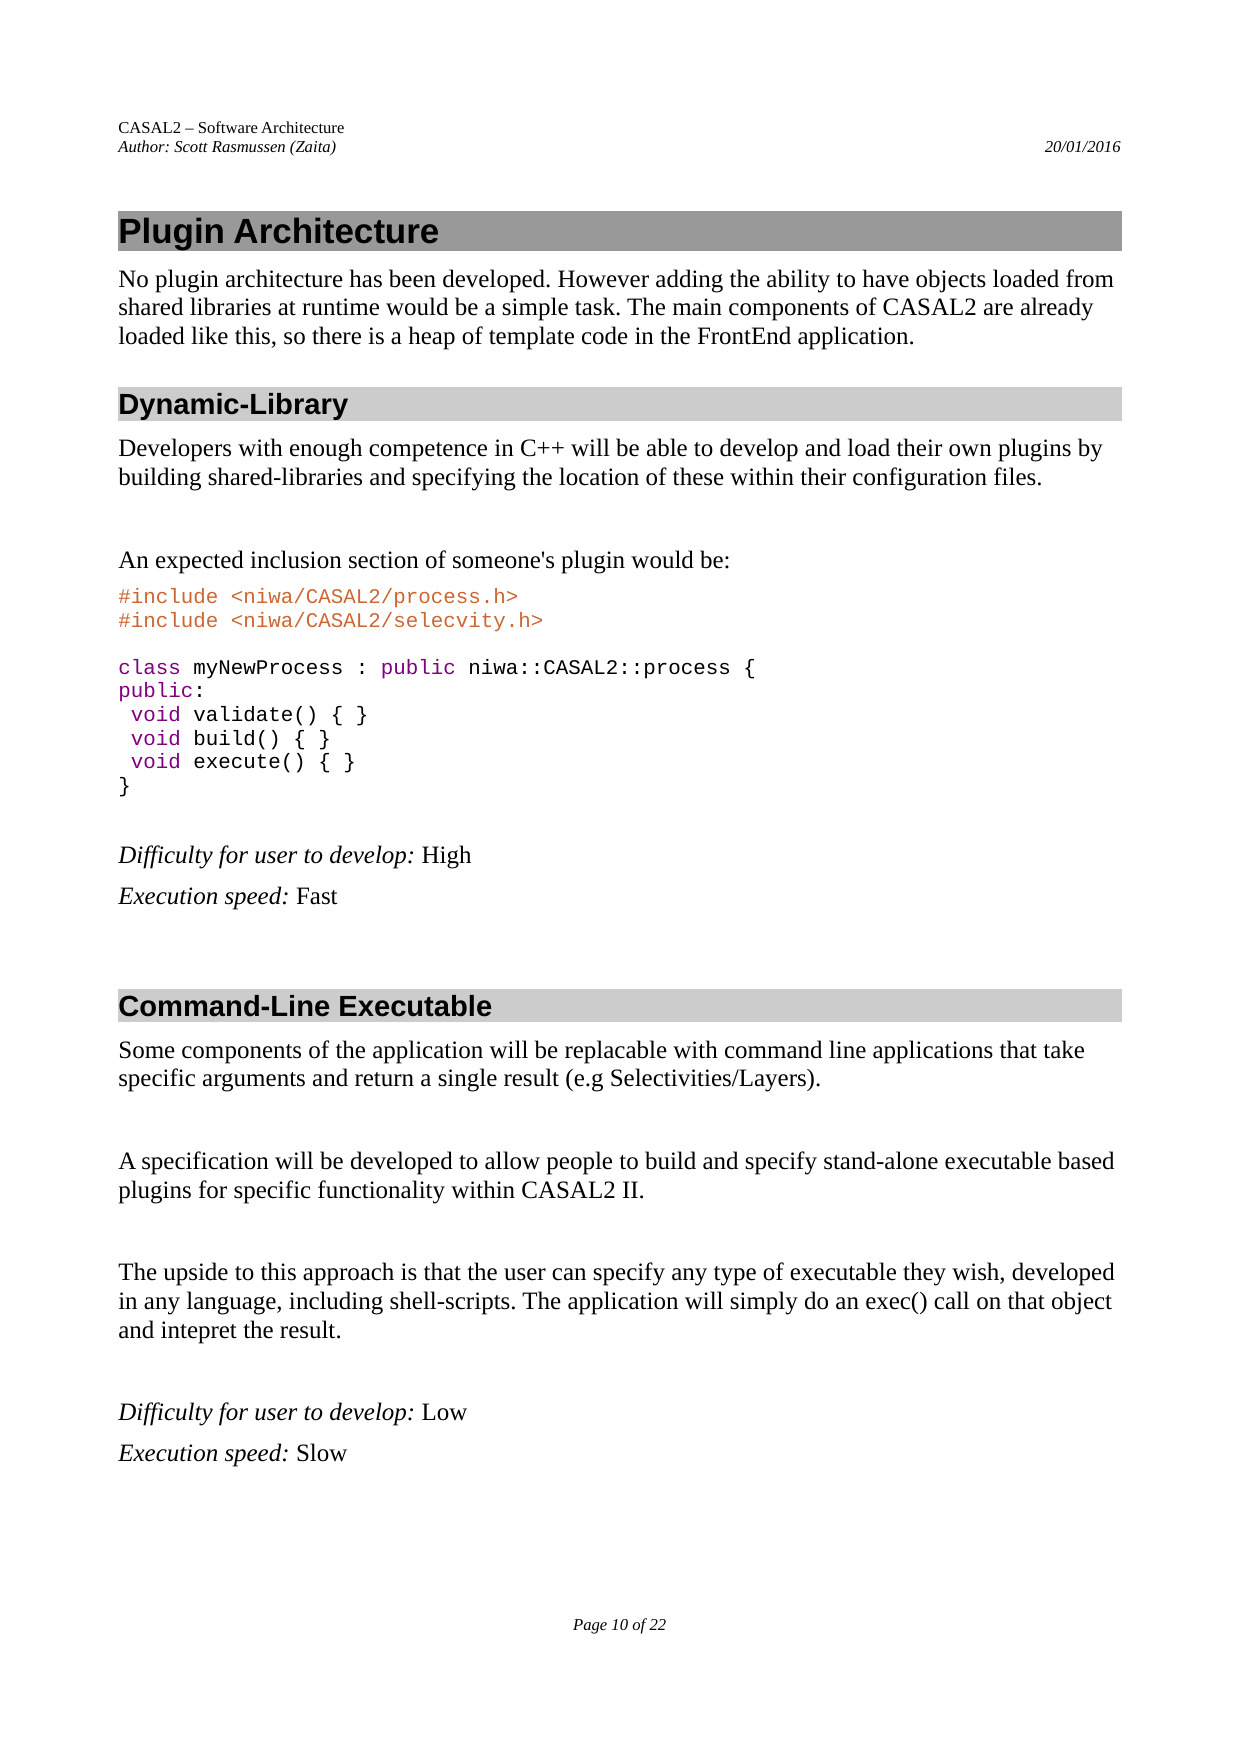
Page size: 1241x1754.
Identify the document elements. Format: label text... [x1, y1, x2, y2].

subtitle Command-Line Executable [118, 989, 1122, 1022]
text Difficulty for user to develop: Low [118, 1397, 1122, 1426]
text Some components of the application will be replacable with command line applications that take specific arguments and return a single result (e.g Selectivities/Layers). [118, 1035, 1122, 1092]
subtitle Plugin Architecture [118, 211, 1122, 251]
text public: [118, 681, 1122, 704]
text Execution speed: Slow [118, 1438, 1122, 1467]
subtitle Dynamic-Library [118, 387, 1122, 421]
text The upside to this approach is that the user can specify any type of executable they wish, developed in any language, including shell-scripts. The application will simply do an exec() call on that object and intepret the result. [118, 1257, 1122, 1343]
text An expected inclusion section of someone's plugin would be: [118, 545, 1122, 573]
text #include <niwa/CASAL2/selecvity.h> [118, 609, 1122, 633]
text #include <niwa/CASAL2/process.h> [118, 586, 1122, 609]
text } [118, 775, 1122, 799]
text class myNewProcess : public niwa::CASAL2::process { [118, 657, 1122, 681]
text void execute() { } [118, 751, 1122, 775]
text void validate() { } [118, 704, 1122, 728]
text Developers with enough competence in C++ will be able to develop and load their own plugins by building shared-libraries and specifying the location of these within their configuration files. [118, 433, 1122, 491]
text No plugin architecture has been developed. However adding the ability to have objects loaded from shared libraries at runtime would be a simple task. The main components of CASAL2 are already loaded like this, so there is a heap of template code in the FrontEnd application. [118, 264, 1122, 350]
text Difficulty for user to develop: High [118, 840, 1122, 869]
text Execution speed: Fast [118, 881, 1122, 910]
text A specification will be developed to allow people to build and specify stand-alone executable based plugins for specific functionality within CASAL2 II. [118, 1146, 1122, 1203]
text void build() { } [118, 728, 1122, 751]
